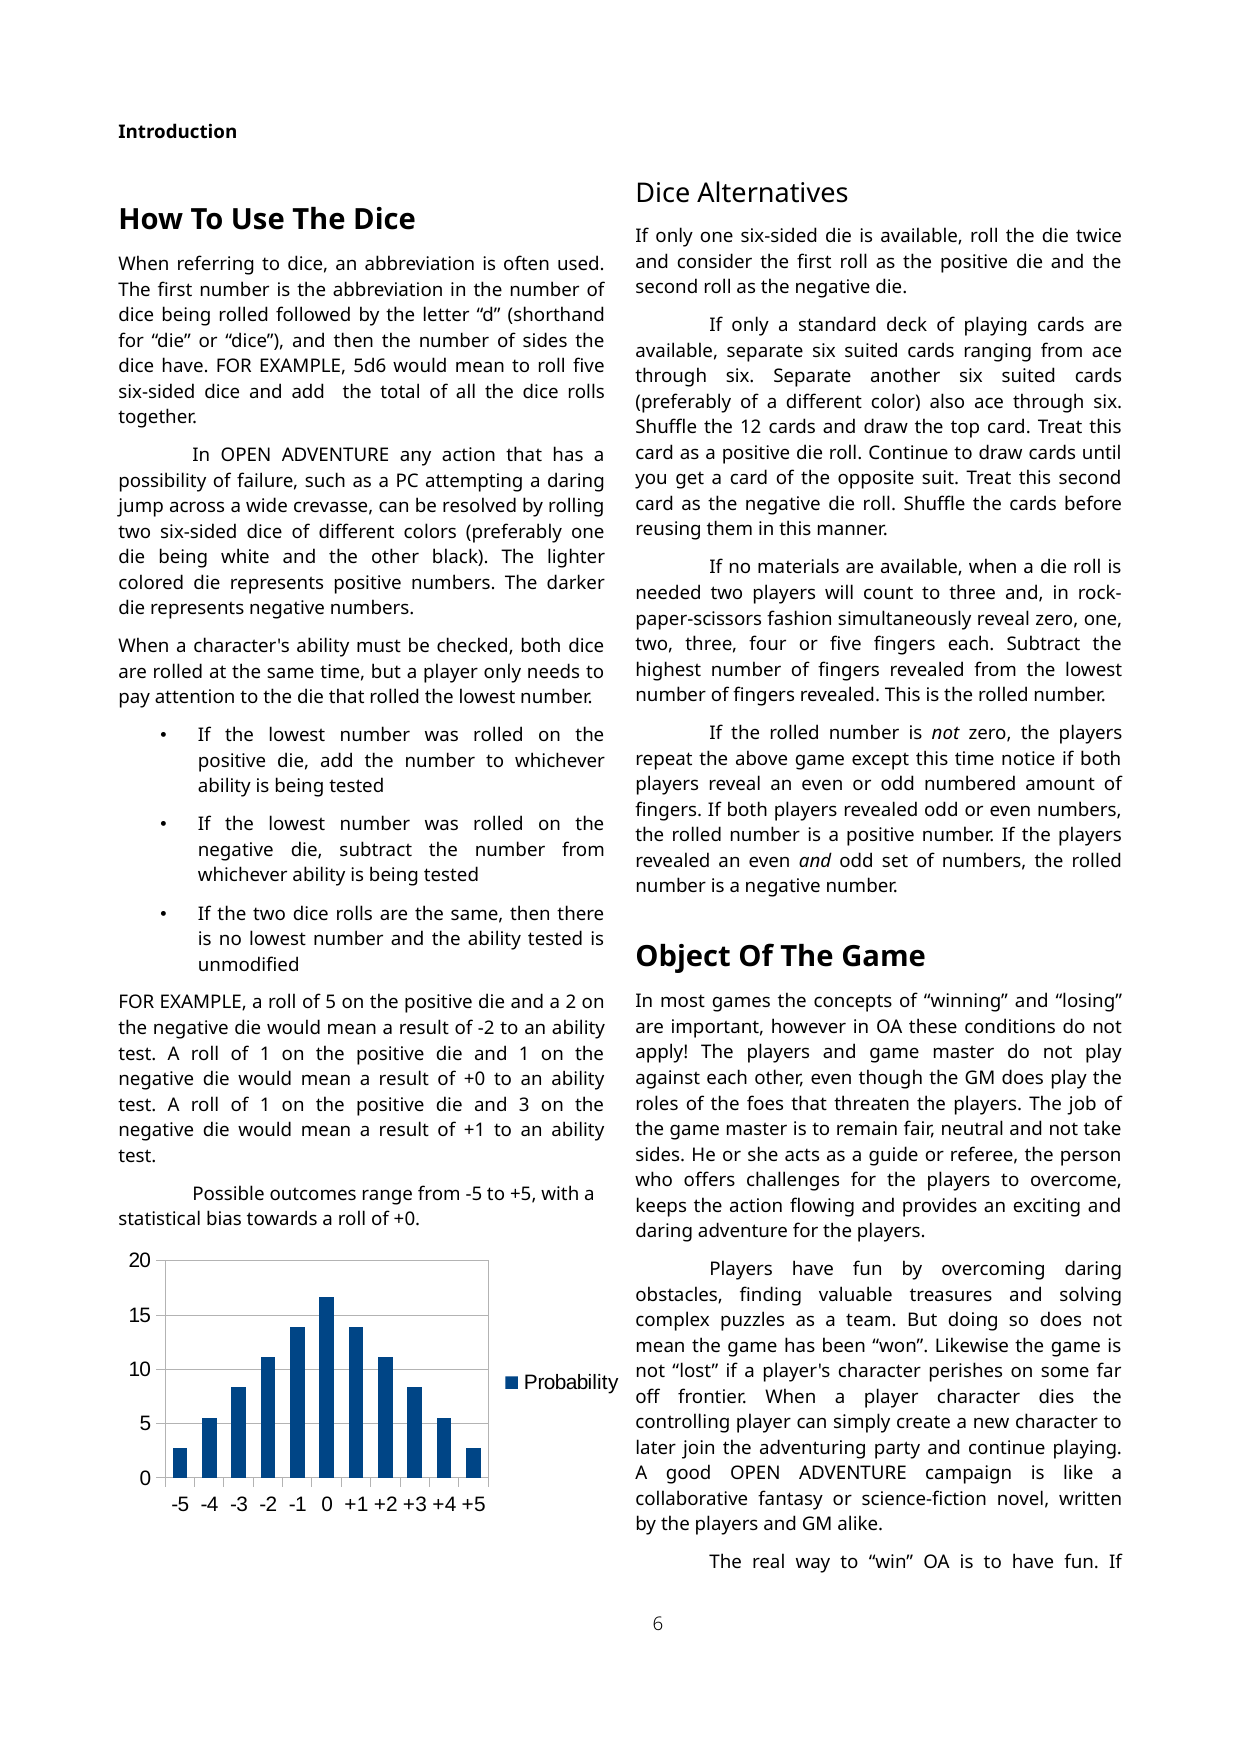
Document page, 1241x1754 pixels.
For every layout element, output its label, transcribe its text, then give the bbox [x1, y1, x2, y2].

text FOR EXAMPLE, a roll of 5 on the positive die and a 2 on the negative die would mean a result of -2 to an ability test. A roll of 1 on the positive die and 1 on the negative die would mean a result of +0 to an ability test. A roll of 1 on the positive die and 3 on the negative die would mean a result of +1 to an ability test. [118, 989, 605, 1167]
text In OPEN ADVENTURE any action that has a possibility of failure, such as a PC attempting a daring jump across a wide crevasse, can be resolved by rolling two six-sided dice of different colors (preferably one die being white and the other black). The lighter colored die represents positive numbers. The darker die represents negative numbers. [118, 441, 605, 620]
text If no materials are available, when a die roll is needed two players will count to three and, in rock-paper-scissors fashion simultaneously reveal zero, one, two, three, four or five fingers each. Subtract the highest number of fingers revealed from the lowest number of fingers revealed. This is the rolled number. [635, 554, 1122, 707]
text In most games the concepts of “winning” and “losing” are important, however in OA these conditions do not apply! The players and game master do not play against each other, even though the GM does play the roles of the foes that threaten the players. The job of the game master is to remain fair, neutral and not take sides. He or she acts as a guide or referee, the person who offers challenges for the players to overcome, keeps the action flowing and provides an exciting and daring adventure for the players. [635, 988, 1122, 1243]
text The real way to “win” OA is to have fun. If [635, 1549, 1122, 1574]
subtitle Dice Alternatives [635, 173, 1122, 210]
list If the lowest number was rolled on the positive die, add the number to whichever ability is being tested [160, 722, 605, 798]
text When a character's ability must be checked, both dice are rolled at the same time, but a player only needs to pay attention to the die that rolled the lowest number. [118, 633, 605, 709]
list If the two dice rolls are the same, then there is no lowest number and the ability tested is unmodified [160, 900, 605, 976]
text If only a standard deck of playing cards are available, separate six suited cards ranging from ace through six. Separate another six suited cards (preferably of a different color) also ace through six. Shuffle the 12 cards and draw the top card. Treat this card as a positive die roll. Continue to draw cards until you get a card of the opposite suit. Treat this second card as the negative die roll. Shuffle the cards before reusing them in this manner. [635, 312, 1122, 541]
list If the lowest number was rolled on the negative die, subtract the number from whichever ability is being tested [160, 811, 605, 887]
text Possible outcomes range from -5 to +5, with a statistical bias towards a roll of +0. [118, 1180, 605, 1231]
text When referring to dice, an abbreviation is often used. The first number is the abbreviation in the number of dice being rolled followed by the letter “d” (shorthand for “die” or “dice”), and then the number of sides the dice have. FOR EXAMPLE, 5d6 would mean to roll five six-sided dice and add the total of all the dice rolls together. [118, 250, 605, 429]
text If only one six-sided die is available, roll the die twice and consider the first roll as the positive die and the second roll as the negative die. [635, 222, 1122, 299]
subtitle Object Of The Game [635, 936, 1122, 975]
subtitle How To Use The Dice [118, 198, 605, 238]
text If the rolled number is not zero, the players repeat the above game except this time notice if both players reveal an even or odd numbered amount of fingers. If both players revealed odd or even numbers, the rolled number is a positive number. If the players revealed an even and odd set of numbers, the rolled number is a negative number. [635, 719, 1122, 898]
text Players have fun by overcoming daring obstacles, finding valuable treasures and solving complex puzzles as a team. But doing so does not mean the game has been “won”. Likewise the game is not “lost” if a player's character perishes on some far off frontier. When a player character dies the controlling player can simply create a new character to later join the adventuring party and continue playing. A good OPEN ADVENTURE campaign is like a collaborative fantasy or science-fiction novel, written by the players and GM alike. [635, 1255, 1122, 1536]
